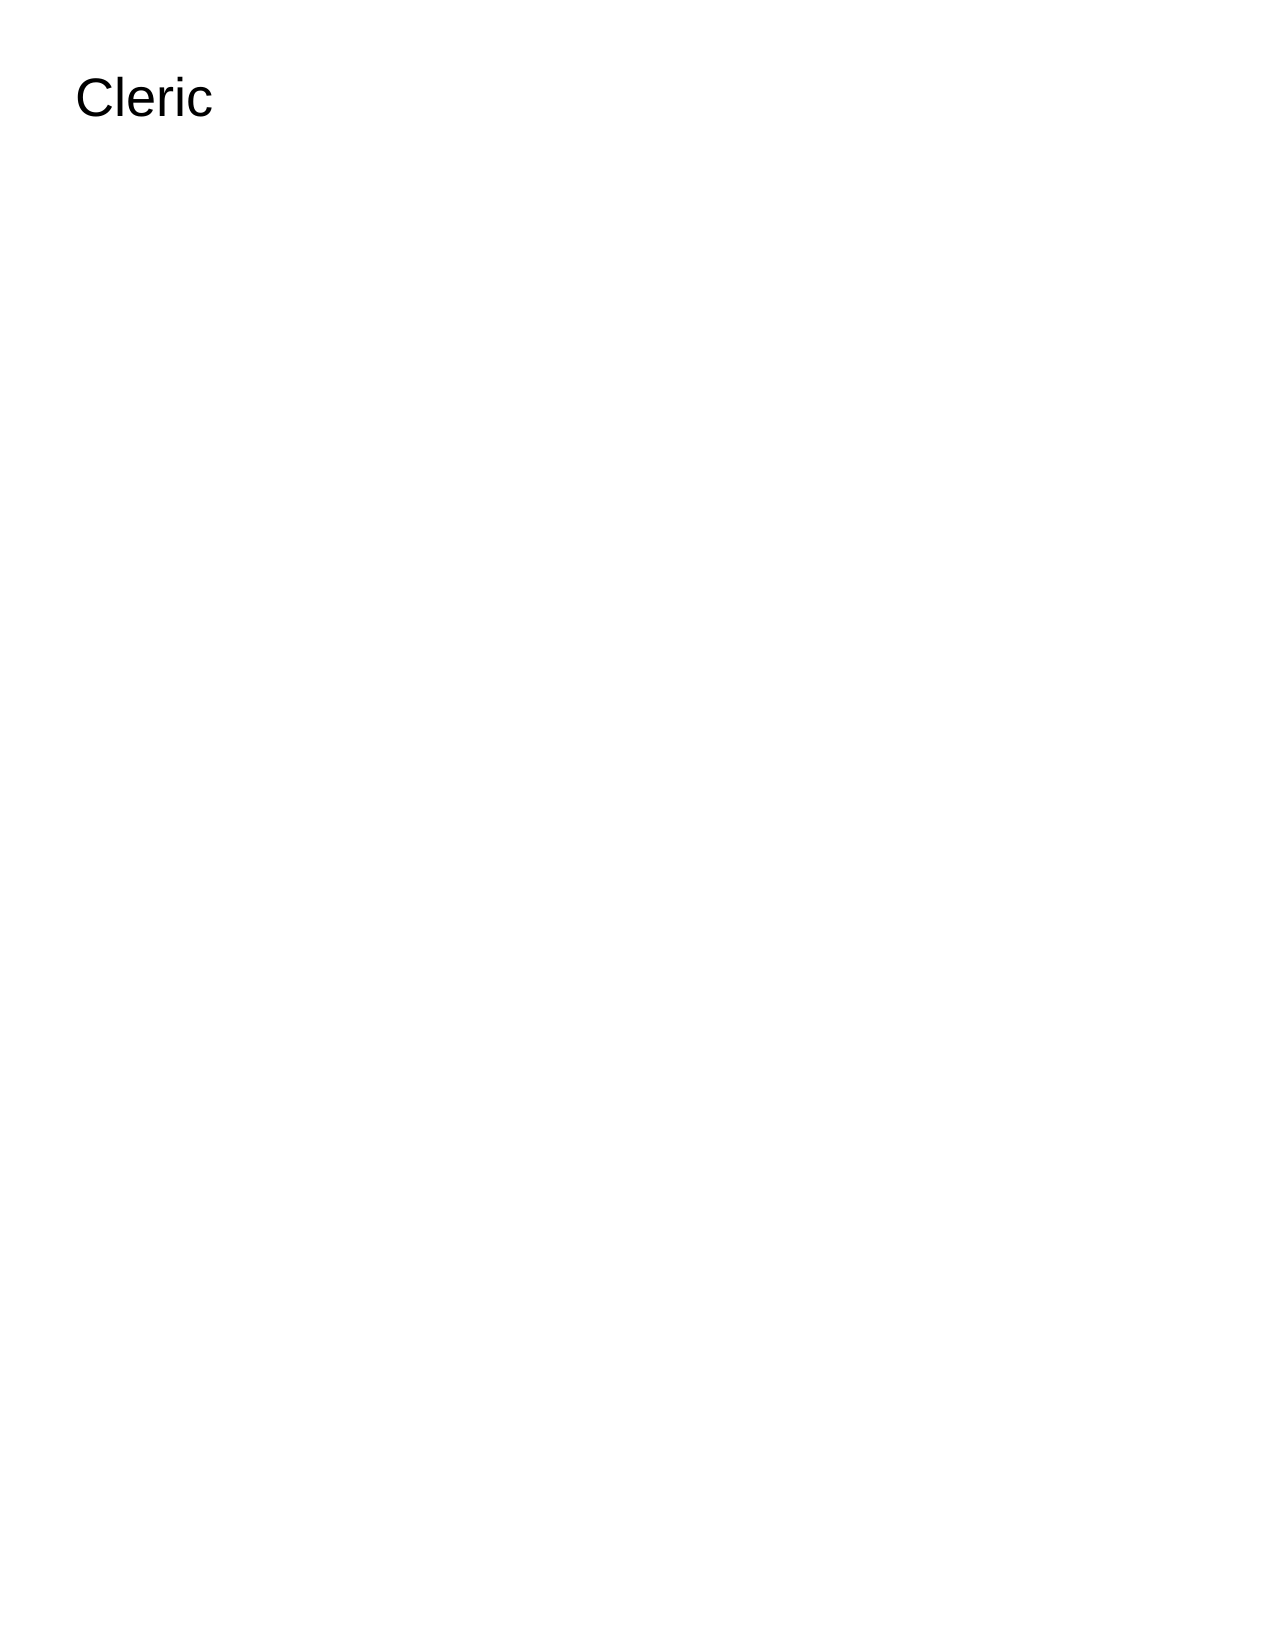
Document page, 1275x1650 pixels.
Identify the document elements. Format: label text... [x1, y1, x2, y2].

title Cleric [75, 66, 1275, 128]
